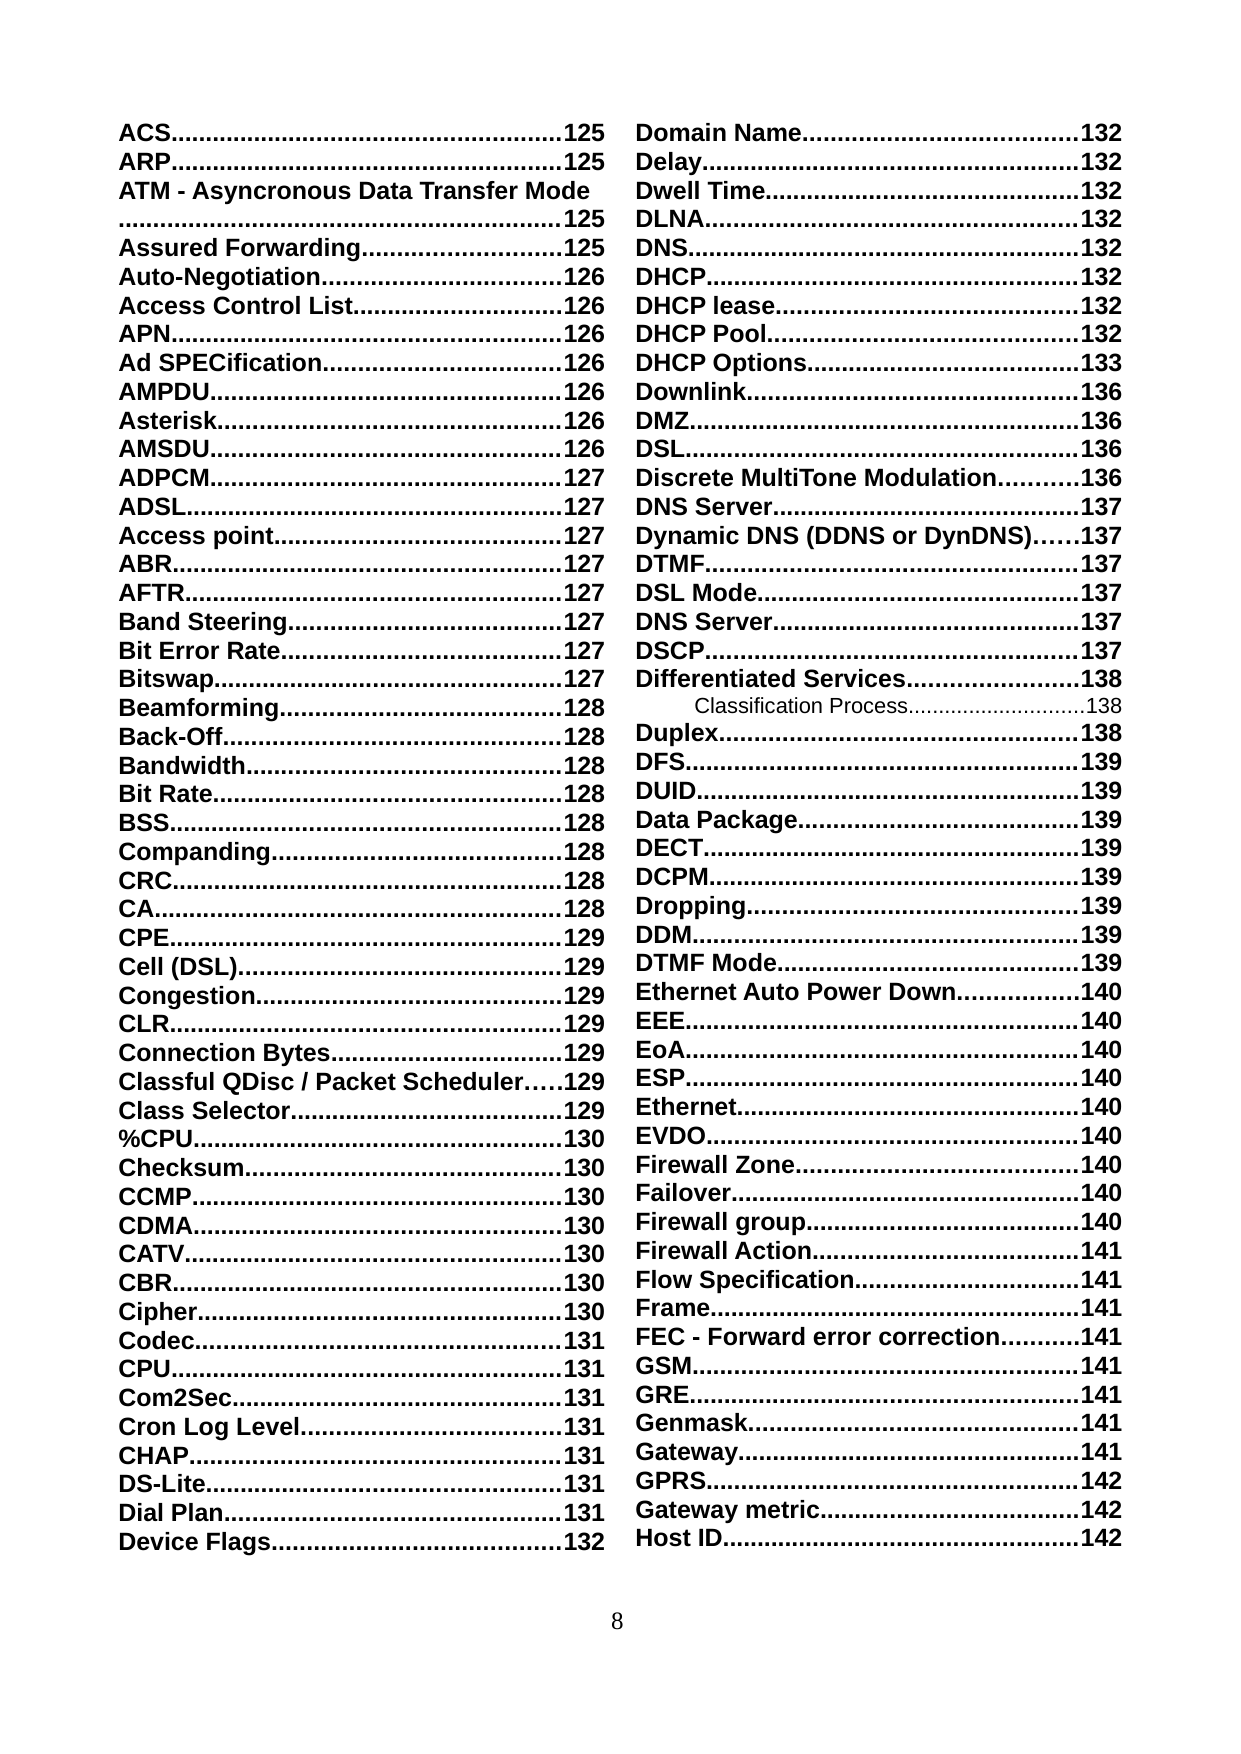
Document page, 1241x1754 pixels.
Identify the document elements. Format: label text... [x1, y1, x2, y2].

text CBR 130 [118, 1268, 605, 1297]
text Bit Rate 128 [118, 779, 605, 808]
text Flow Specification 141 [635, 1264, 1122, 1293]
text Ad SPECification 126 [118, 348, 605, 377]
text DNS Server 137 [635, 607, 1122, 636]
text DS-Lite 131 [118, 1469, 605, 1498]
text DFS 139 [635, 747, 1122, 776]
text CA 128 [118, 894, 605, 923]
text Bandwidth 128 [118, 751, 605, 779]
text DNS Server 137 [635, 492, 1122, 521]
text Dwell Time 132 [635, 176, 1122, 204]
text ARP 125 [118, 147, 605, 176]
text DCPM 139 [635, 862, 1122, 891]
text Frame 141 [635, 1293, 1122, 1322]
text DHCP lease 132 [635, 291, 1122, 319]
text Classful QDisc / Packet Scheduler 129 [118, 1067, 605, 1096]
text Cron Log Level 131 [118, 1412, 605, 1441]
text Firewall Zone 140 [635, 1149, 1122, 1178]
text ADPCM 127 [118, 463, 605, 492]
text Connection Bytes 129 [118, 1038, 605, 1067]
text CHAP 131 [118, 1441, 605, 1469]
text DTMF Mode 139 [635, 948, 1122, 977]
text DTMF 137 [635, 549, 1122, 578]
text Ethernet 140 [635, 1092, 1122, 1121]
text Cipher 130 [118, 1297, 605, 1326]
text GRE 141 [635, 1379, 1122, 1408]
text Device Flags 132 [118, 1527, 605, 1556]
text FEC - Forward error correction 141 [635, 1322, 1122, 1351]
text CLR 129 [118, 1009, 605, 1038]
text Companding 128 [118, 837, 605, 866]
text Genmask 141 [635, 1408, 1122, 1437]
text DHCP Options 133 [635, 348, 1122, 377]
text Ethernet Auto Power Down 140 [635, 977, 1122, 1006]
text CATV 130 [118, 1239, 605, 1268]
text DNS 132 [635, 233, 1122, 262]
text Bit Error Rate 127 [118, 636, 605, 664]
text Class Selector 129 [118, 1096, 605, 1124]
text EEE 140 [635, 1006, 1122, 1034]
text ABR 127 [118, 549, 605, 578]
text DSL 136 [635, 434, 1122, 463]
text DHCP 132 [635, 262, 1122, 291]
text CRC 128 [118, 866, 605, 894]
text Domain Name 132 [635, 118, 1122, 147]
text Congestion 129 [118, 981, 605, 1009]
text AFTR 127 [118, 578, 605, 607]
text Differentiated Services 138 [635, 664, 1122, 693]
text Gateway metric 142 [635, 1494, 1122, 1523]
text Discrete MultiTone Modulation 136 [635, 463, 1122, 492]
text DLNA 132 [635, 204, 1122, 233]
text Assured Forwarding 125 [118, 233, 605, 262]
text CCMP 130 [118, 1182, 605, 1211]
text ACS 125 [118, 118, 605, 147]
text ESP 140 [635, 1063, 1122, 1092]
text Downlink 136 [635, 377, 1122, 406]
text Access point 127 [118, 521, 605, 549]
text APN 126 [118, 319, 605, 348]
text DHCP Pool 132 [635, 319, 1122, 348]
text Classification Process 138 [694, 693, 1122, 718]
text DMZ 136 [635, 406, 1122, 434]
text Checksum 130 [118, 1153, 605, 1182]
text EoA 140 [635, 1034, 1122, 1063]
text GPRS 142 [635, 1466, 1122, 1494]
text Com2Sec 131 [118, 1383, 605, 1412]
text Back-Off 128 [118, 722, 605, 751]
text Firewall Action 141 [635, 1236, 1122, 1264]
text Dynamic DNS (DDNS or DynDNS) 137 [635, 521, 1122, 549]
text CDMA 130 [118, 1211, 605, 1239]
text Gateway 141 [635, 1437, 1122, 1466]
text Failover 140 [635, 1178, 1122, 1207]
text Beamforming 128 [118, 693, 605, 722]
text Bitswap 127 [118, 664, 605, 693]
text Dropping 139 [635, 891, 1122, 919]
text GSM 141 [635, 1351, 1122, 1379]
text DDM 139 [635, 919, 1122, 948]
text AMSDU 126 [118, 434, 605, 463]
text Access Control List 126 [118, 291, 605, 319]
text BSS 128 [118, 808, 605, 837]
text Delay 132 [635, 147, 1122, 176]
text AMPDU 126 [118, 377, 605, 406]
text Band Steering 127 [118, 607, 605, 636]
text ADSL 127 [118, 492, 605, 521]
text Firewall group 140 [635, 1207, 1122, 1236]
text EVDO 140 [635, 1121, 1122, 1149]
text Asterisk 126 [118, 406, 605, 434]
text CPU 131 [118, 1354, 605, 1383]
text Host ID 142 [635, 1523, 1122, 1552]
text DECT 139 [635, 833, 1122, 862]
text Duplex 138 [635, 718, 1122, 747]
text Dial Plan 131 [118, 1498, 605, 1527]
text Auto-Negotiation 126 [118, 262, 605, 291]
text DSCP 137 [635, 636, 1122, 664]
text %CPU 130 [118, 1124, 605, 1153]
text ATM - Asyncronous Data Transfer Mode 125 [118, 176, 605, 233]
text Codec 131 [118, 1326, 605, 1354]
text DSL Mode 137 [635, 578, 1122, 607]
text Cell (DSL) 129 [118, 952, 605, 981]
text DUID 139 [635, 776, 1122, 804]
text Data Package 139 [635, 804, 1122, 833]
text CPE 129 [118, 923, 605, 952]
